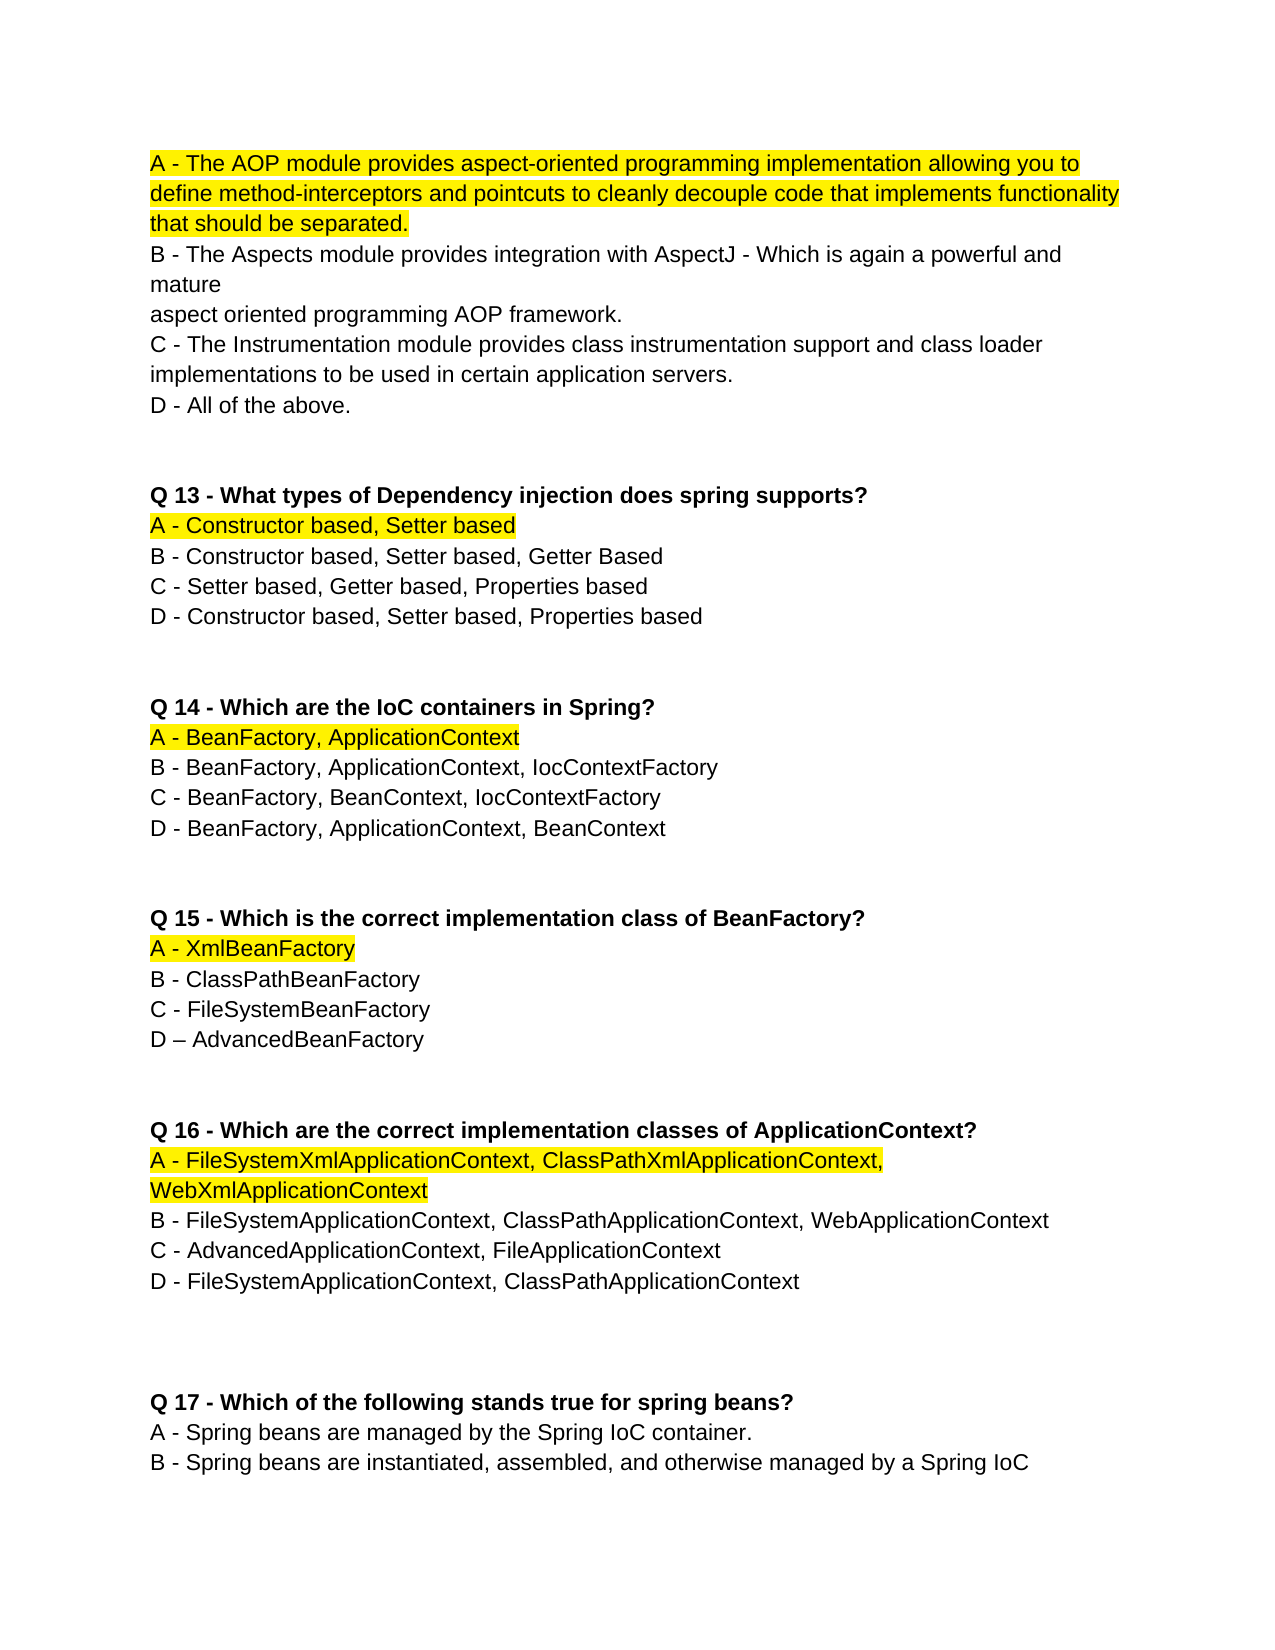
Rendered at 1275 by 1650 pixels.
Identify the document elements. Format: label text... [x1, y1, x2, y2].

text A - The AOP module provides aspect-oriented programming implementation allowing you to [150, 150, 1125, 176]
text D - Constructor based, Setter based, Properties based [150, 603, 1125, 629]
text C - BeanFactory, BeanContext, IocContextFactory [150, 784, 1125, 811]
text B - FileSystemApplicationContext, ClassPathApplicationContext, WebApplicationContext [150, 1207, 1125, 1234]
text A - FileSystemXmlApplicationContext, ClassPathXmlApplicationContext, [150, 1147, 1125, 1173]
text define method-interceptors and pointcuts to cleanly decouple code that implements functionality [150, 180, 1125, 207]
text that should be separated. [150, 210, 1125, 237]
text B - BeanFactory, ApplicationContext, IocContextFactory [150, 754, 1125, 781]
text Q 15 - Which is the correct implementation class of BeanFactory? [150, 905, 1125, 932]
text Q 14 - Which are the IoC containers in Spring? [150, 694, 1125, 720]
text A - Constructor based, Setter based [150, 512, 1125, 539]
text D – AdvancedBeanFactory [150, 1026, 1125, 1052]
text A - XmlBeanFactory [150, 935, 1125, 962]
text B - ClassPathBeanFactory [150, 966, 1125, 992]
text Q 16 - Which are the correct implementation classes of ApplicationContext? [150, 1117, 1125, 1143]
text C - Setter based, Getter based, Properties based [150, 573, 1125, 599]
text B - Spring beans are instantiated, assembled, and otherwise managed by a Spring IoC [150, 1449, 1125, 1475]
text D - FileSystemApplicationContext, ClassPathApplicationContext [150, 1268, 1125, 1294]
text D - BeanFactory, ApplicationContext, BeanContext [150, 814, 1125, 841]
text C - The Instrumentation module provides class instrumentation support and class loader [150, 331, 1125, 358]
text Q 13 - What types of Dependency injection does spring supports? [150, 482, 1125, 509]
text B - The Aspects module provides integration with AspectJ - Which is again a powerful and mature [150, 241, 1125, 297]
text implementations to be used in certain application servers. [150, 361, 1125, 388]
text C - AdvancedApplicationContext, FileApplicationContext [150, 1237, 1125, 1264]
text Q 17 - Which of the following stands true for spring beans? [150, 1388, 1125, 1415]
text WebXmlApplicationContext [150, 1177, 1125, 1203]
text A - BeanFactory, ApplicationContext [150, 724, 1125, 750]
text D - All of the above. [150, 392, 1125, 418]
text C - FileSystemBeanFactory [150, 996, 1125, 1022]
text A - Spring beans are managed by the Spring IoC container. [150, 1419, 1125, 1445]
text aspect oriented programming AOP framework. [150, 301, 1125, 327]
text B - Constructor based, Setter based, Getter Based [150, 543, 1125, 569]
